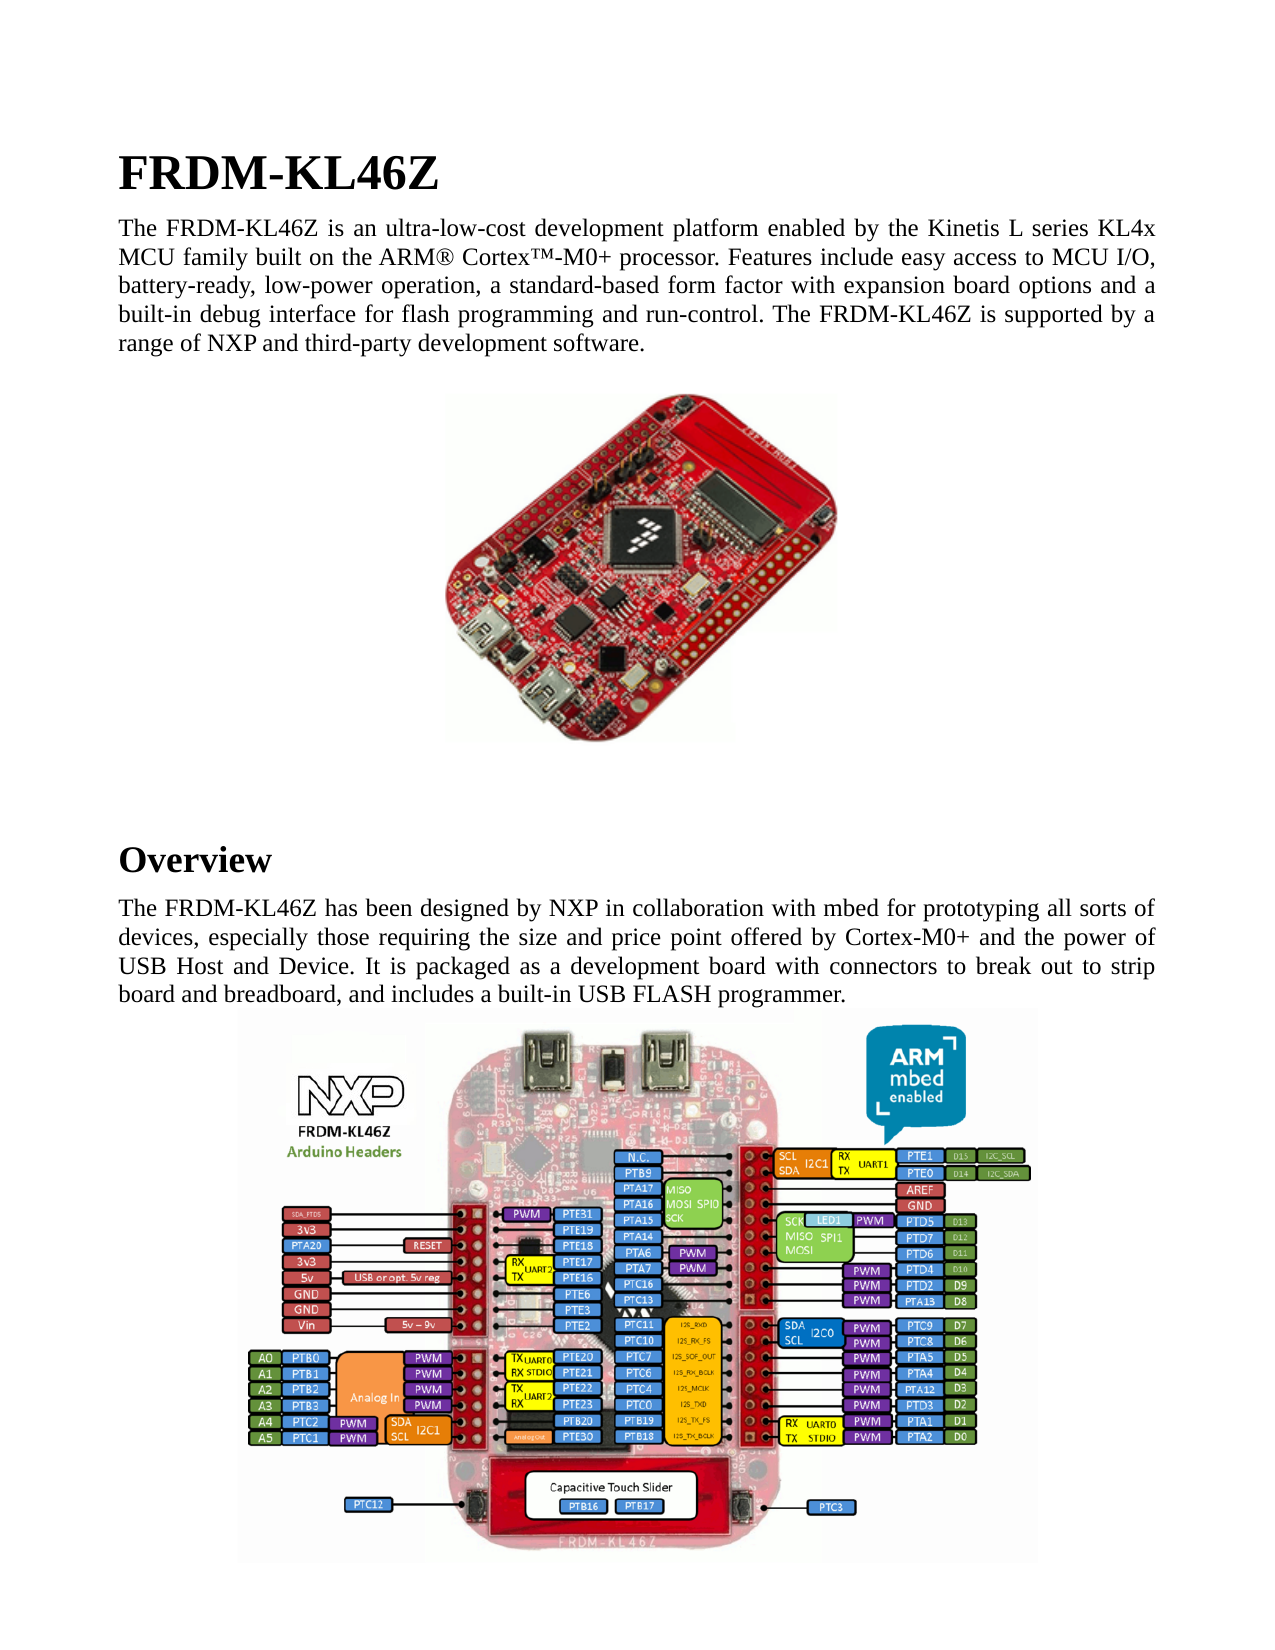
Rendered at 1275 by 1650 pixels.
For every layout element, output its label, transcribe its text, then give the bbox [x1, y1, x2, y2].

text The FRDM-KL46Z is an ultra-low-cost development platform enabled by the Kinetis L series KL4x MCU family built on the ARM® Cortex™-M0+ processor. Features include easy access to MCU I/O, battery-ready, low-power operation, a standard-based form factor with expansion board options and a built-in debug interface for flash programming and run-control. The FRDM-KL46Z is supported by a range of NXP and third-party development software. [118, 213, 1157, 357]
text The FRDM-KL46Z has been designed by NXP in collaboration with mbed for prototyping all sorts of devices, especially those requiring the size and price point offered by Cortex-M0+ and the power of USB Host and Device. It is packaged as a development board with connectors to break out to strip board and breadboard, and includes a built-in USB FLASH programmer. [118, 893, 1157, 1008]
picture [419, 385, 856, 765]
subtitle Overview [118, 838, 1157, 881]
subtitle FRDM-KL46Z [118, 143, 1157, 201]
picture [237, 1008, 1038, 1563]
